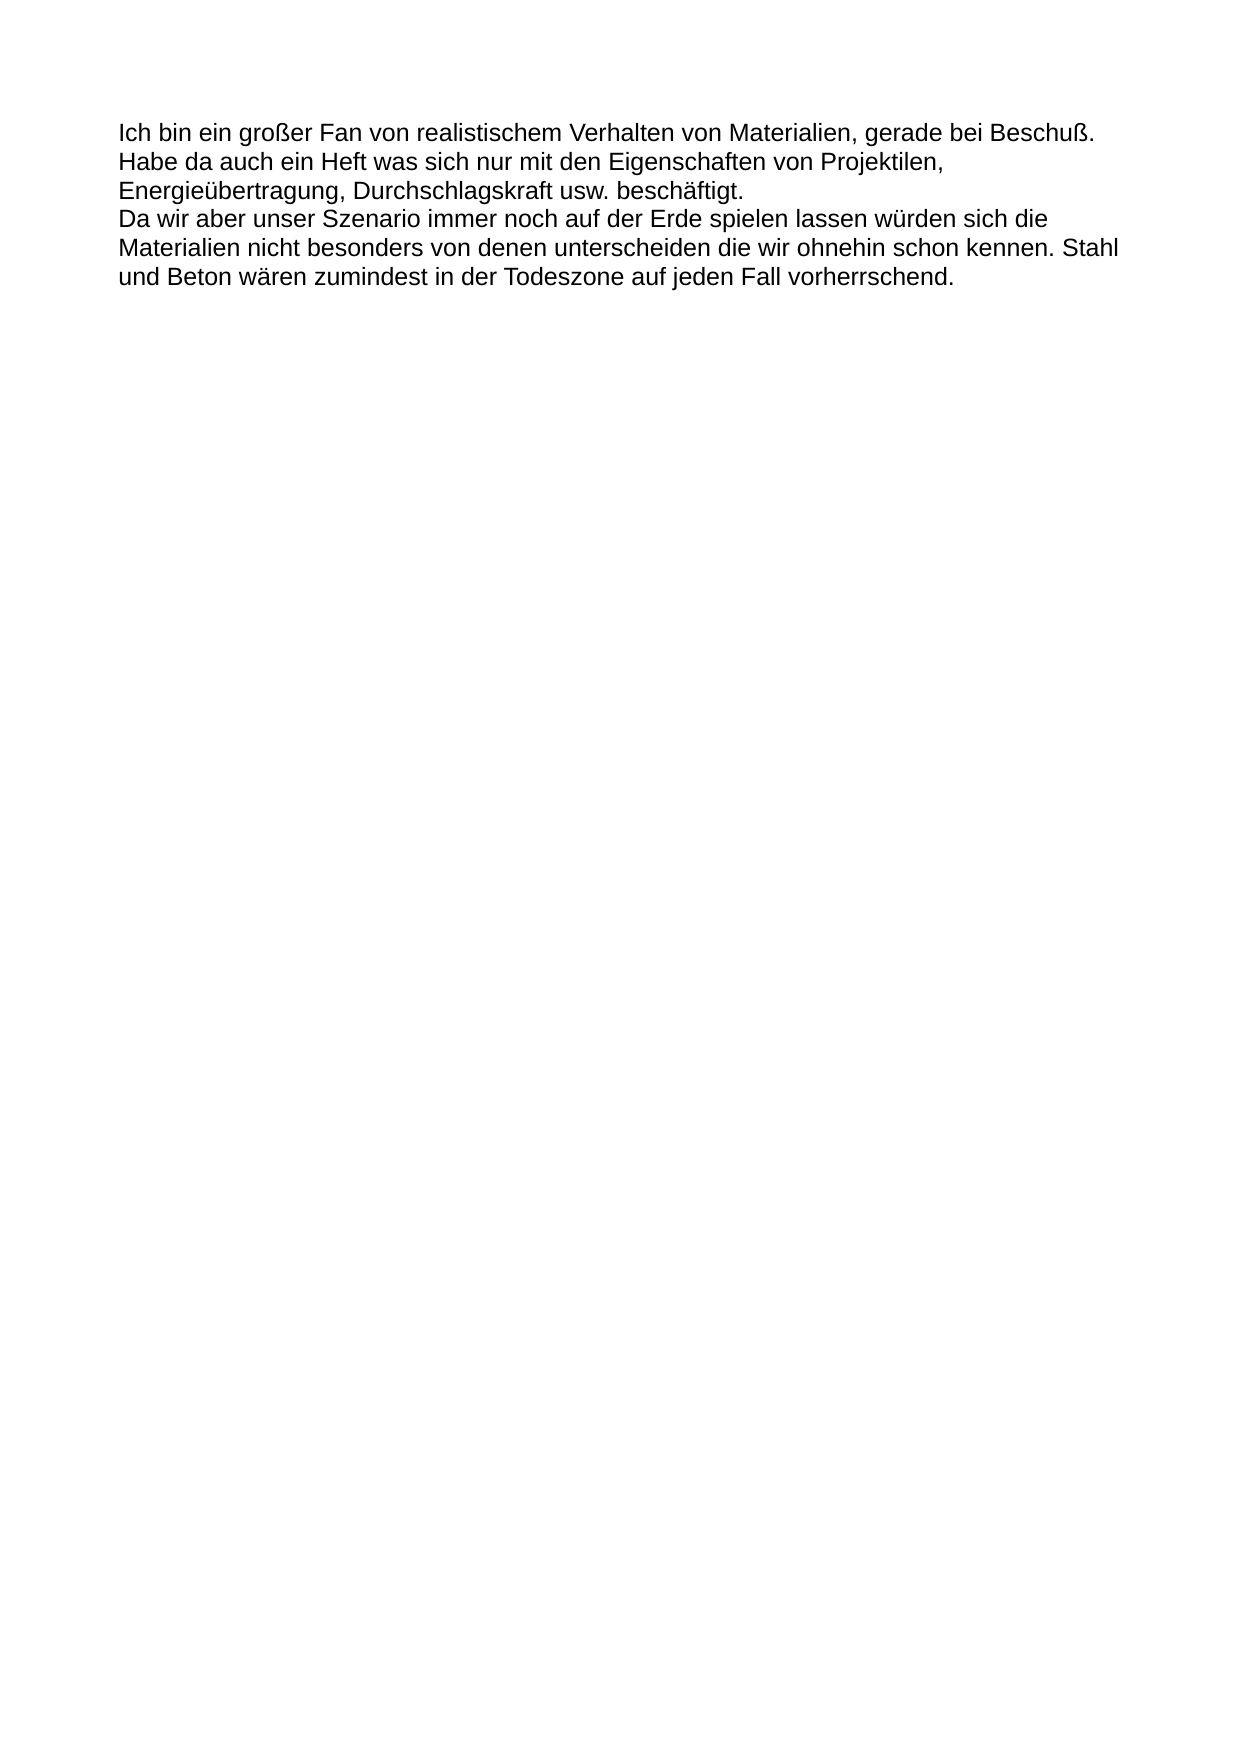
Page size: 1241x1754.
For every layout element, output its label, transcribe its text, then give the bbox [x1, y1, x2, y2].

text Ich bin ein großer Fan von realistischem Verhalten von Materialien, gerade bei Beschuß. Habe da auch ein Heft was sich nur mit den Eigenschaften von Projektilen, Energieübertragung, Durchschlagskraft usw. beschäftigt. [118, 118, 1122, 204]
text Da wir aber unser Szenario immer noch auf der Erde spielen lassen würden sich die Materialien nicht besonders von denen unterscheiden die wir ohnehin schon kennen. Stahl und Beton wären zumindest in der Todeszone auf jeden Fall vorherrschend. [118, 204, 1122, 291]
